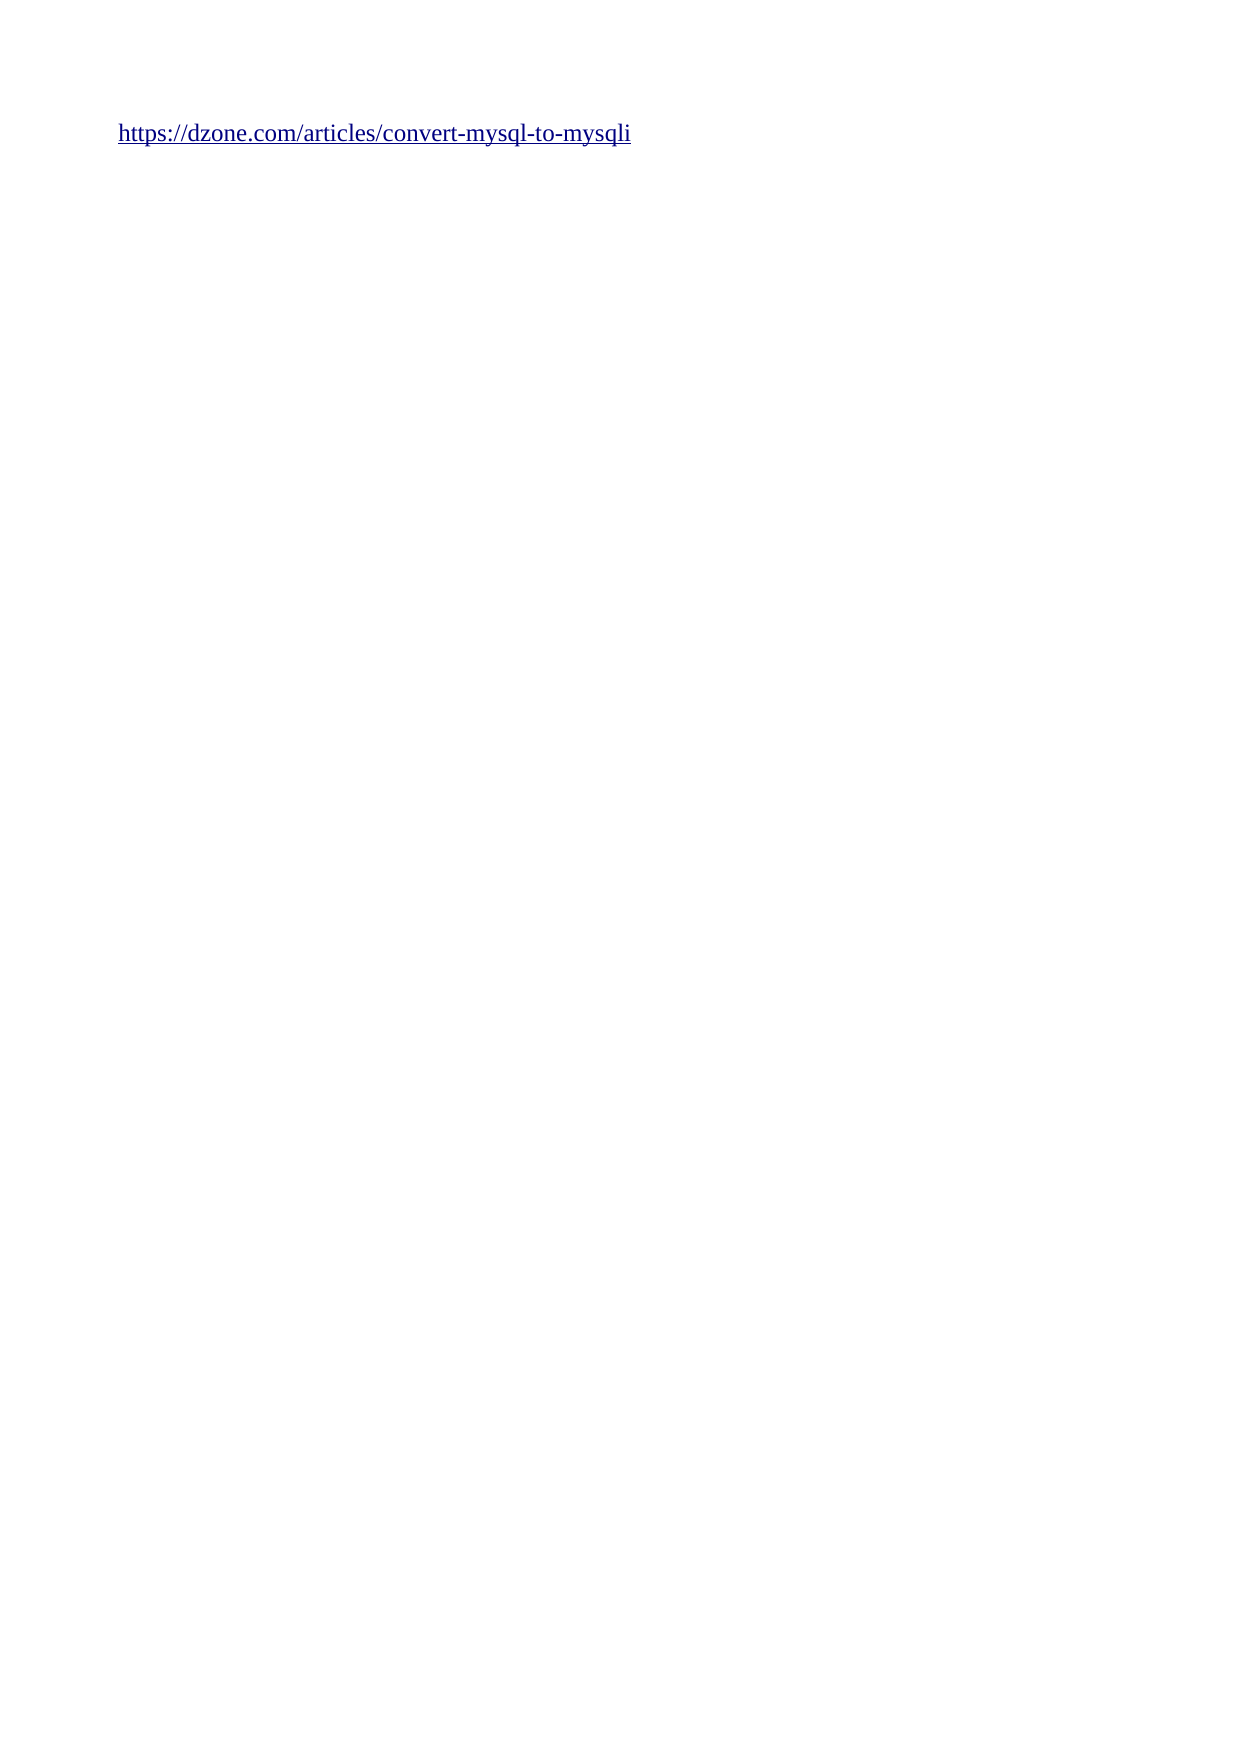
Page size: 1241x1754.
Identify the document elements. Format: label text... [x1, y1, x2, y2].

text https://dzone.com/articles/convert-mysql-to-mysqli [118, 118, 1122, 147]
